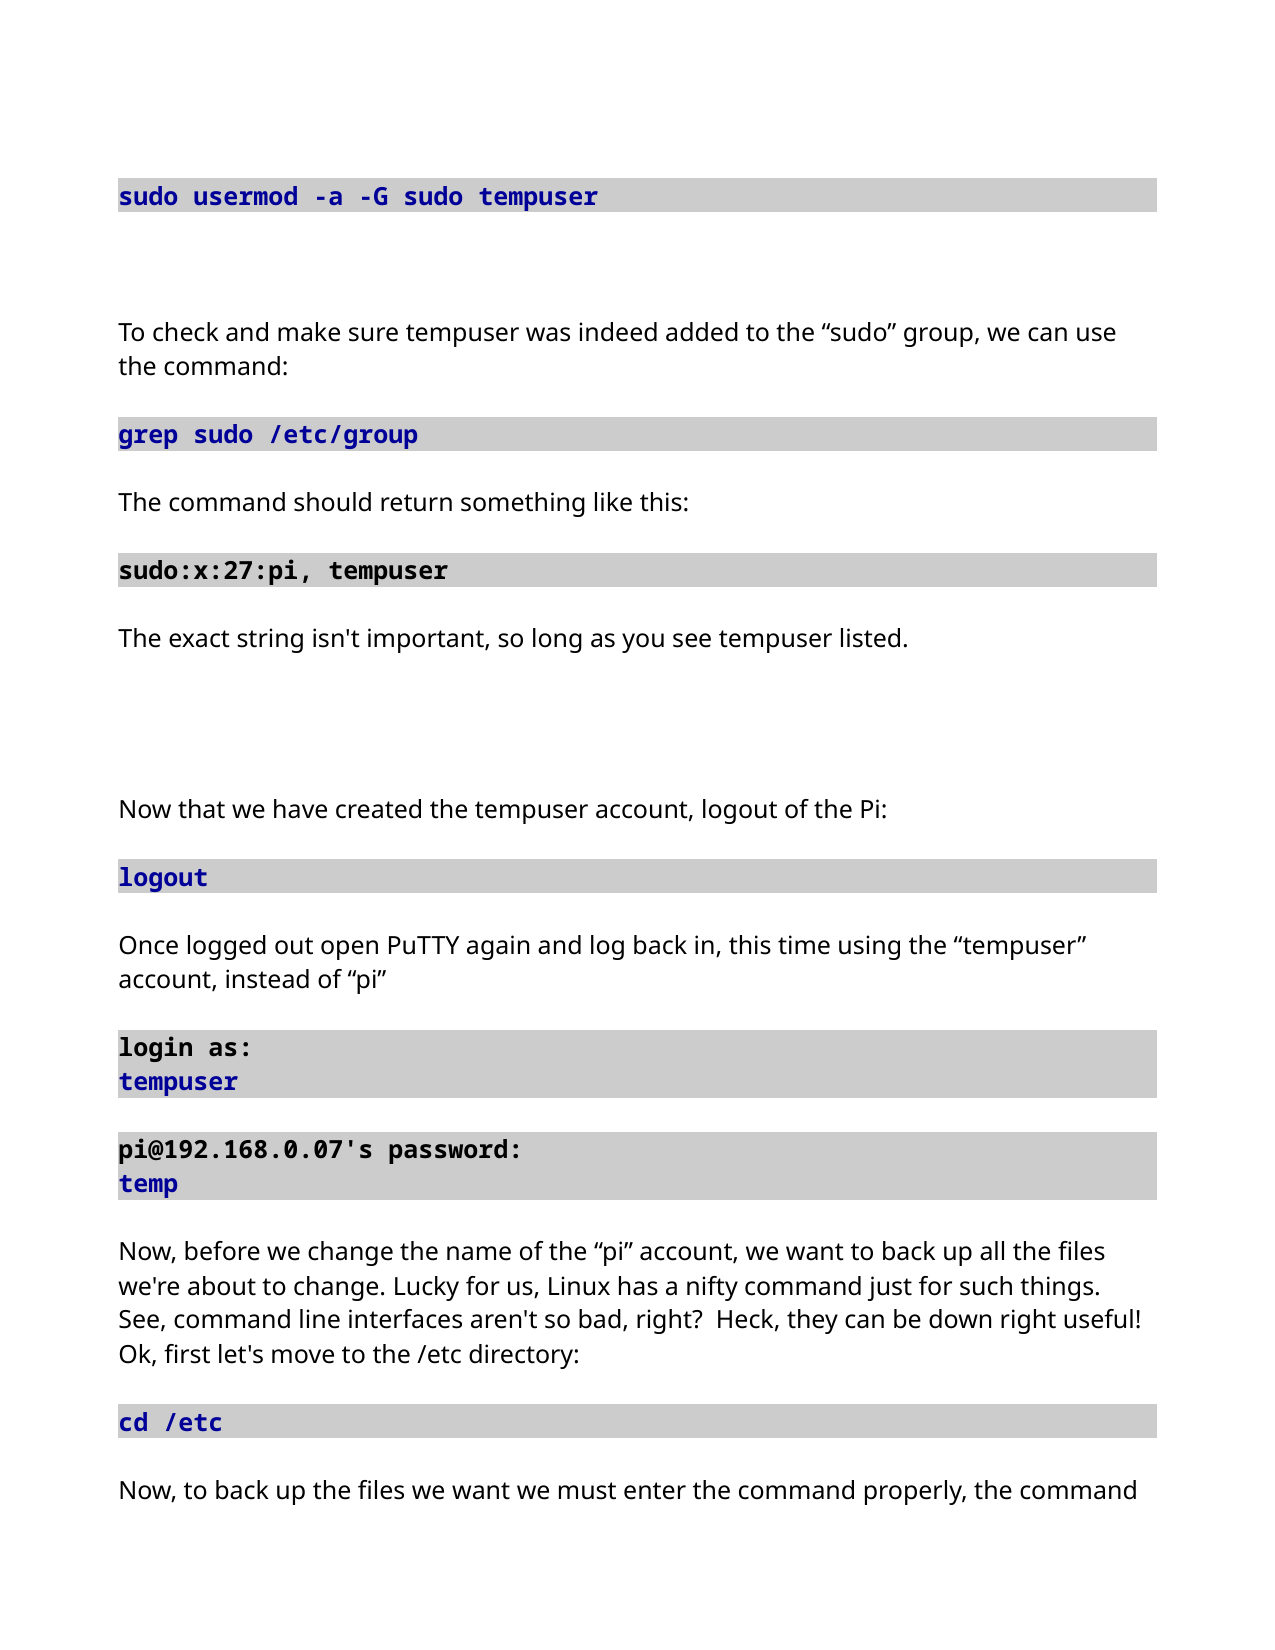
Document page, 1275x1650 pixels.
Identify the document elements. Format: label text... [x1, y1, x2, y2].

text tempuser [118, 1064, 1157, 1098]
text pi@192.168.0.07's password: [118, 1132, 1157, 1166]
text Now, to back up the files we want we must enter the command properly, the command [118, 1472, 1157, 1507]
text login as: [118, 1030, 1157, 1064]
text logout [118, 859, 1157, 893]
text Now, before we change the name of the “pi” account, we want to back up all the files we're about to change. Lucky for us, Linux has a nifty command just for such things. See, command line interfaces aren't so bad, right? Heck, they can be down right useful! Ok, first let's move to the /etc directory: [118, 1234, 1157, 1370]
text sudo:x:27:pi, tempuser [118, 553, 1157, 587]
text The command should return something like this: [118, 485, 1157, 519]
text Once logged out open PuTTY again and log back in, this time using the “tempuser” account, instead of “pi” [118, 927, 1157, 996]
text grep sudo /etc/group [118, 417, 1157, 451]
text cd /etc [118, 1404, 1157, 1438]
text temp [118, 1166, 1157, 1200]
text sudo usermod -a -G sudo tempuser [118, 178, 1157, 212]
text The exact string isn't important, so long as you see tempuser listed. [118, 621, 1157, 655]
text Now that we have created the tempuser account, logout of the Pi: [118, 791, 1157, 825]
text To check and make sure tempuser was indeed added to the “sudo” group, we can use the command: [118, 314, 1157, 382]
